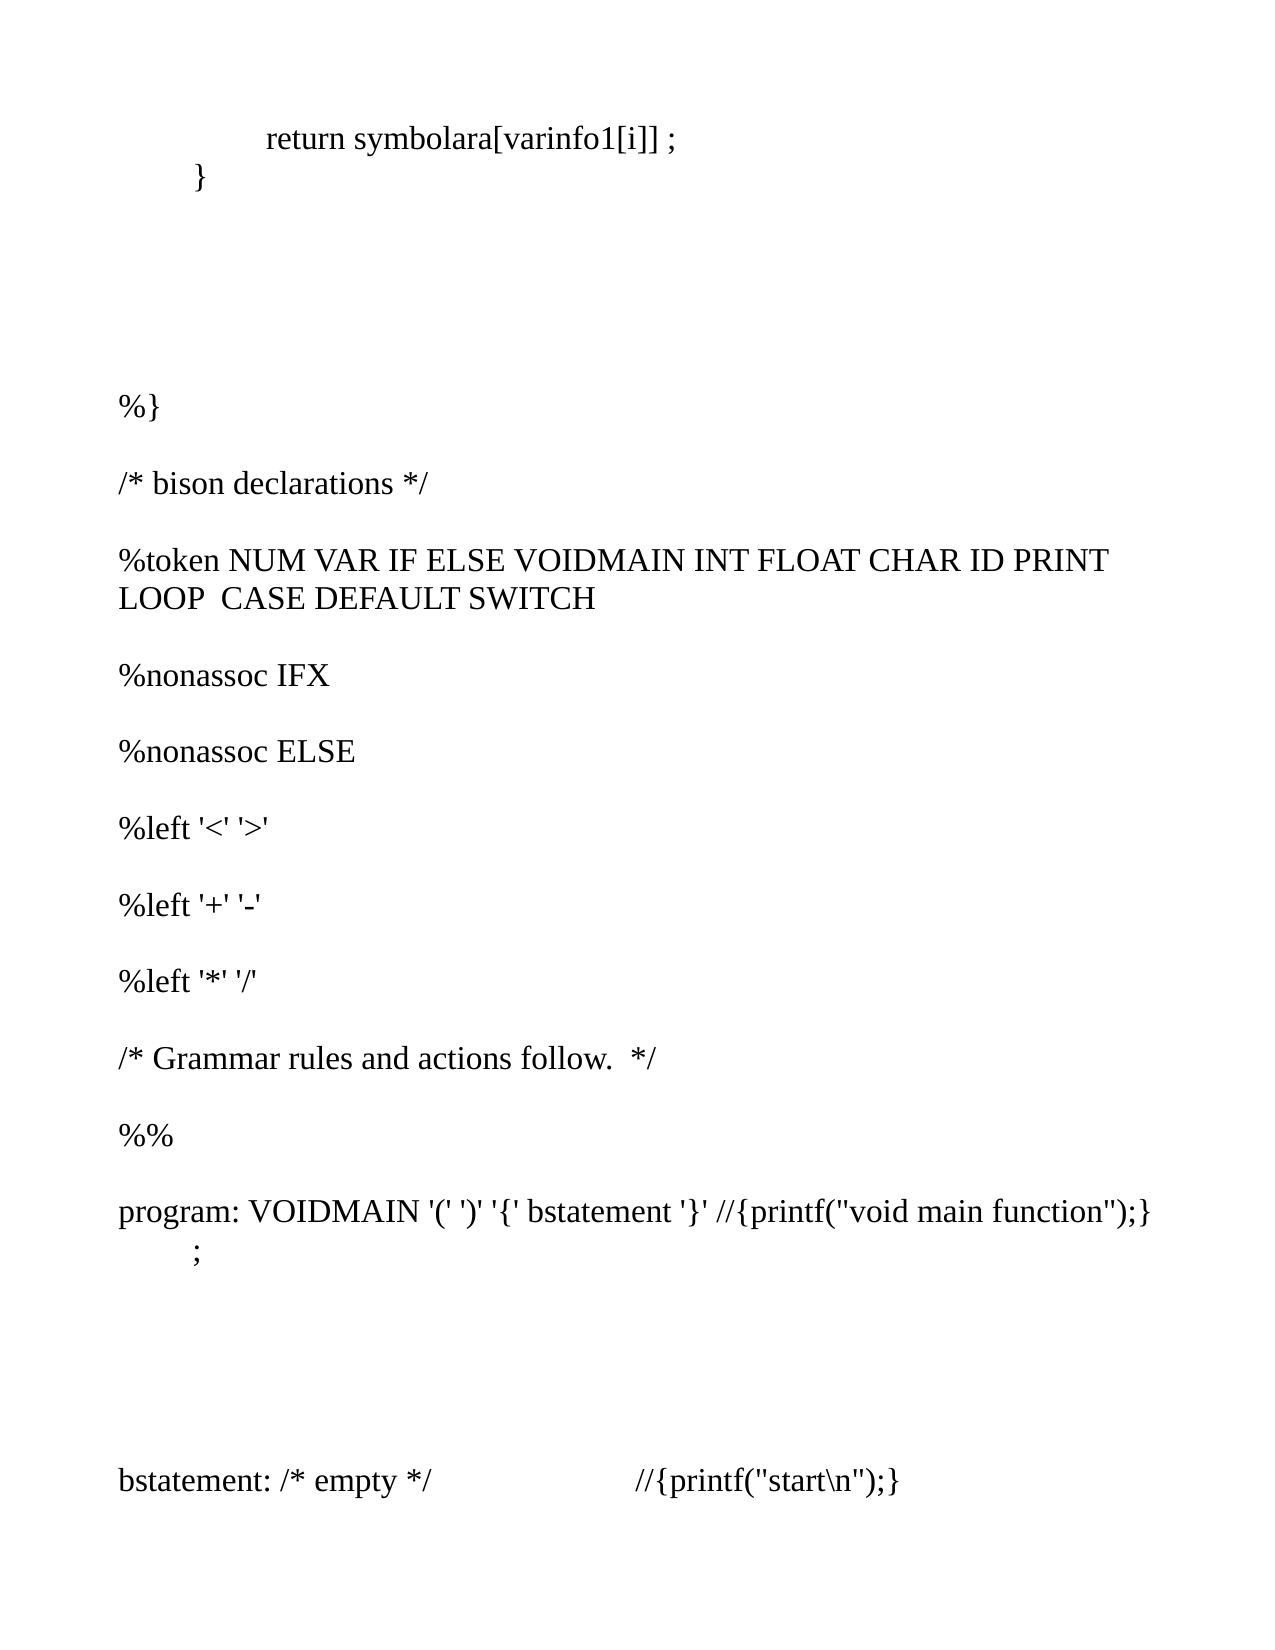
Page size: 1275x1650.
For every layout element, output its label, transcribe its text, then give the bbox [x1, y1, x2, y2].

text %left '+' '-' [118, 885, 1157, 923]
text } [118, 156, 1157, 195]
text %} [118, 386, 1157, 425]
text %% [118, 1115, 1157, 1153]
text %left '*' '/' [118, 961, 1157, 1000]
text bstatement: /* empty */ //{printf("start\n");} [118, 1460, 1157, 1498]
text %nonassoc ELSE [118, 731, 1157, 770]
text %left '<' '>' [118, 808, 1157, 846]
text program: VOIDMAIN '(' ')' '{' bstatement '}' //{printf("void main function");} [118, 1191, 1157, 1230]
text %nonassoc IFX [118, 655, 1157, 693]
text /* Grammar rules and actions follow. */ [118, 1038, 1157, 1076]
text /* bison declarations */ [118, 463, 1157, 501]
text ; [118, 1230, 1157, 1268]
text %token NUM VAR IF ELSE VOIDMAIN INT FLOAT CHAR ID PRINT LOOP CASE DEFAULT SWITCH [118, 540, 1157, 616]
text return symbolara[varinfo1[i]] ; [118, 118, 1157, 156]
